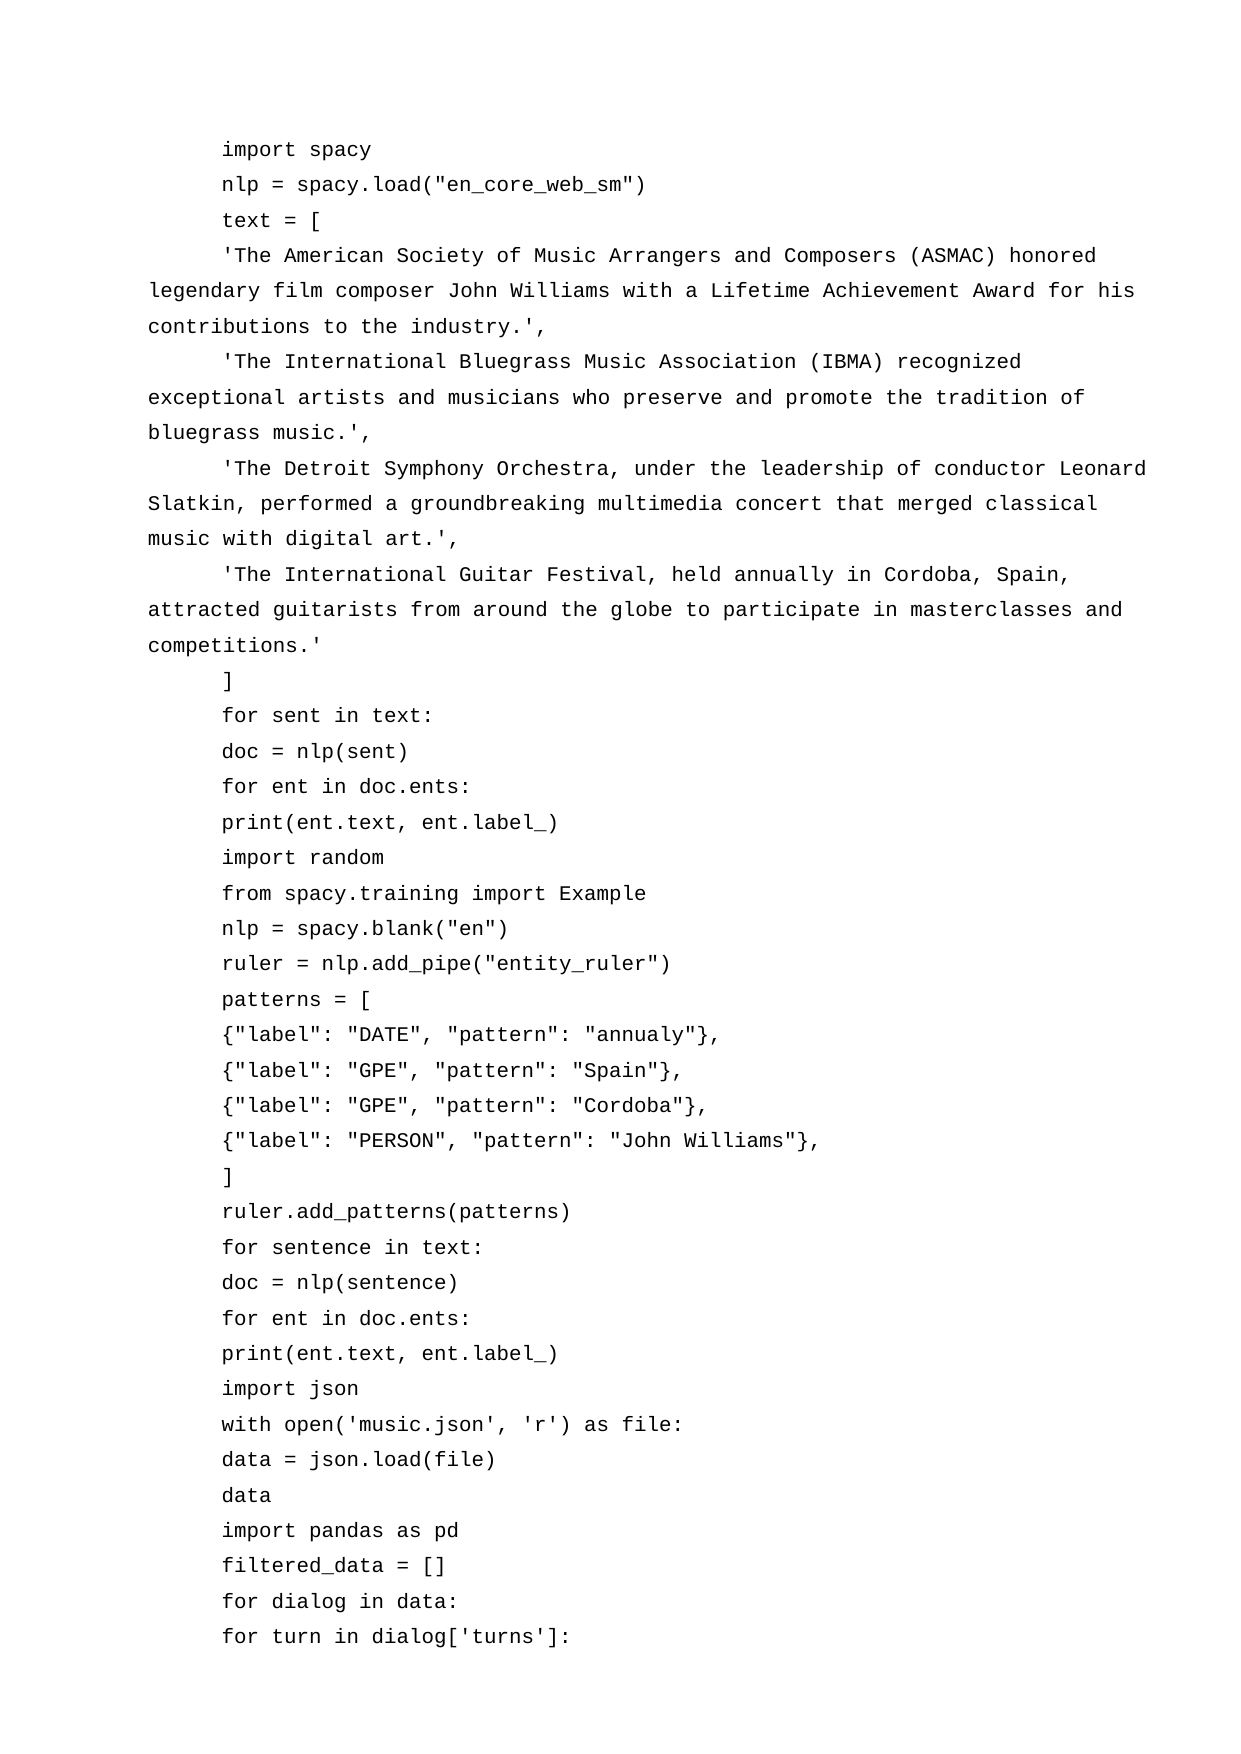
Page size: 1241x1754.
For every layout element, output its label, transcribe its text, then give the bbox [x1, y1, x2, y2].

text 'The International Guitar Festival, held annually in Cordoba, Spain, attracted guitarists from around the globe to participate in masterclasses and competitions.' [148, 564, 1152, 658]
text for sentence in text: [148, 1237, 1152, 1260]
text doc = nlp(sentence) [148, 1272, 1152, 1296]
text from spacy.training import Example [148, 883, 1152, 906]
text 'The American Society of Music Arrangers and Composers (ASMAC) honored legendary film composer John Williams with a Lifetime Achievement Award for his contributions to the industry.', [148, 245, 1152, 339]
text {"label": "DATE", "pattern": "annualy"}, [148, 1024, 1152, 1048]
text print(ent.text, ent.label_) [148, 812, 1152, 835]
text print(ent.text, ent.label_) [148, 1343, 1152, 1367]
text {"label": "GPE", "pattern": "Cordoba"}, [148, 1095, 1152, 1119]
text ruler = nlp.add_pipe("entity_ruler") [148, 953, 1152, 977]
text for sent in text: [148, 706, 1152, 729]
text for ent in doc.ents: [148, 776, 1152, 800]
text {"label": "GPE", "pattern": "Spain"}, [148, 1060, 1152, 1083]
text with open('music.json', 'r') as file: [148, 1414, 1152, 1437]
text import random [148, 847, 1152, 871]
text patterns = [ [148, 989, 1152, 1012]
text nlp = spacy.blank("en") [148, 918, 1152, 942]
text {"label": "PERSON", "pattern": "John Williams"}, [148, 1131, 1152, 1154]
text data [148, 1485, 1152, 1508]
text import json [148, 1378, 1152, 1402]
text ] [148, 1166, 1152, 1189]
text data = json.load(file) [148, 1449, 1152, 1473]
text filtered_data = [] [148, 1556, 1152, 1579]
text 'The International Bluegrass Music Association (IBMA) recognized exceptional artists and musicians who preserve and promote the tradition of bluegrass music.', [148, 351, 1152, 446]
text import spacy [148, 139, 1152, 162]
text for dialog in data: [148, 1591, 1152, 1614]
text 'The Detroit Symphony Orchestra, under the leadership of conductor Leonard Slatkin, performed a groundbreaking multimedia concert that merged classical music with digital art.', [148, 458, 1152, 552]
text text = [ [148, 210, 1152, 233]
text nlp = spacy.load("en_core_web_sm") [148, 174, 1152, 198]
text ruler.add_patterns(patterns) [148, 1201, 1152, 1225]
text for turn in dialog['turns']: [148, 1626, 1152, 1650]
text import pandas as pd [148, 1520, 1152, 1544]
text doc = nlp(sent) [148, 741, 1152, 764]
text ] [148, 670, 1152, 694]
text for ent in doc.ents: [148, 1308, 1152, 1331]
